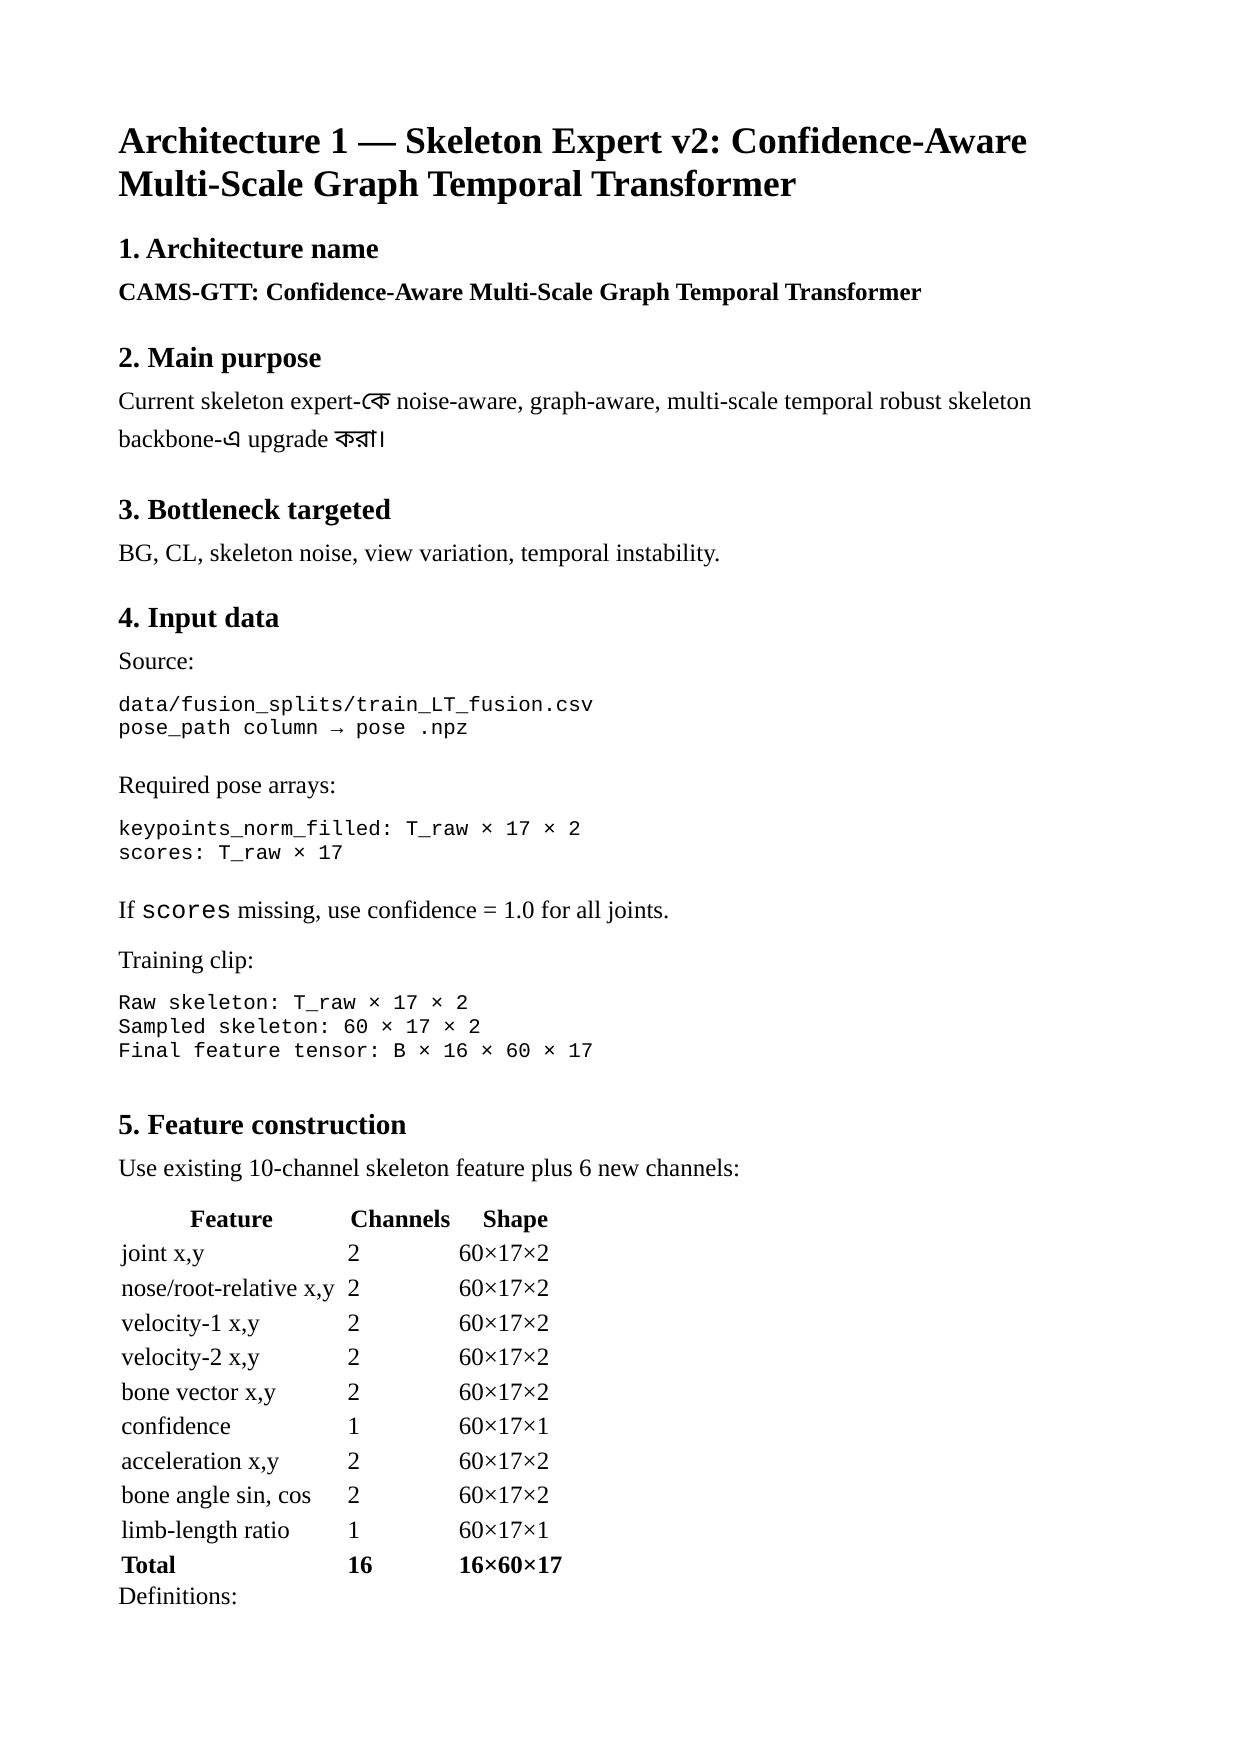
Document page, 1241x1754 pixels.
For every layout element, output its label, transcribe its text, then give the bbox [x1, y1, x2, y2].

table_cell 2 [345, 1374, 456, 1408]
subtitle 4. Input data [118, 600, 1122, 633]
text BG, CL, skeleton noise, view variation, temporal instability. [118, 538, 1122, 567]
table_cell 60×17×2 [456, 1374, 575, 1408]
text Required pose arrays: [118, 770, 1122, 799]
table_cell 60×17×2 [456, 1443, 575, 1478]
text pose_path column → pose .npz [118, 717, 1122, 741]
table_cell 16 [345, 1547, 456, 1581]
table_cell 1 [345, 1409, 456, 1443]
text If scores missing, use confidence = 1.0 for all joints. [118, 895, 1122, 926]
subtitle 3. Bottleneck targeted [118, 492, 1122, 525]
table_header Channels [345, 1201, 456, 1236]
subtitle 2. Main purpose [118, 340, 1122, 373]
table_cell 2 [345, 1478, 456, 1512]
table_cell 60×17×2 [456, 1236, 575, 1270]
table_cell joint x,y [118, 1236, 344, 1270]
table_cell velocity-1 x,y [118, 1305, 344, 1339]
table_cell Total [118, 1547, 344, 1581]
text scores: T_raw × 17 [118, 842, 1122, 865]
text data/fusion_splits/train_LT_fusion.csv [118, 694, 1122, 717]
table_cell 2 [345, 1443, 456, 1478]
table_cell limb-length ratio [118, 1512, 344, 1547]
table_cell 60×17×1 [456, 1512, 575, 1547]
table_cell 16×60×17 [456, 1547, 575, 1581]
subtitle 5. Feature construction [118, 1107, 1122, 1141]
text Sampled skeleton: 60 × 17 × 2 [118, 1016, 1122, 1040]
table_cell bone vector x,y [118, 1374, 344, 1408]
table_cell 2 [345, 1339, 456, 1374]
subtitle 1. Architecture name [118, 231, 1122, 265]
text Use existing 10-channel skeleton feature plus 6 new channels: [118, 1153, 1122, 1182]
text CAMS-GTT: Confidence-Aware Multi-Scale Graph Temporal Transformer [118, 277, 1122, 306]
table_cell 60×17×2 [456, 1305, 575, 1339]
text Training clip: [118, 945, 1122, 973]
table_cell acceleration x,y [118, 1443, 344, 1478]
table_cell bone angle sin, cos [118, 1478, 344, 1512]
text Definitions: [118, 1581, 1122, 1610]
text keypoints_norm_filled: T_raw × 17 × 2 [118, 818, 1122, 842]
table_cell 2 [345, 1236, 456, 1270]
table_header Feature [118, 1201, 344, 1236]
table_cell velocity-2 x,y [118, 1339, 344, 1374]
text Source: [118, 646, 1122, 675]
table_cell 60×17×2 [456, 1339, 575, 1374]
table_header Shape [456, 1201, 575, 1236]
table_cell 2 [345, 1270, 456, 1305]
table_cell 60×17×2 [456, 1270, 575, 1305]
table_cell 1 [345, 1512, 456, 1547]
subtitle Architecture 1 — Skeleton Expert v2: Confidence-Aware Multi-Scale Graph Temporal Transformer [118, 118, 1122, 204]
table_cell 2 [345, 1305, 456, 1339]
text Raw skeleton: T_raw × 17 × 2 [118, 992, 1122, 1016]
table_cell 60×17×1 [456, 1409, 575, 1443]
table_cell nose/root-relative x,y [118, 1270, 344, 1305]
text Current skeleton expert-কে noise-aware, graph-aware, multi-scale temporal robust skeleton backbone-এ upgrade করা। [118, 386, 1122, 458]
table_cell confidence [118, 1409, 344, 1443]
text Final feature tensor: B × 16 × 60 × 17 [118, 1040, 1122, 1063]
table_cell 60×17×2 [456, 1478, 575, 1512]
